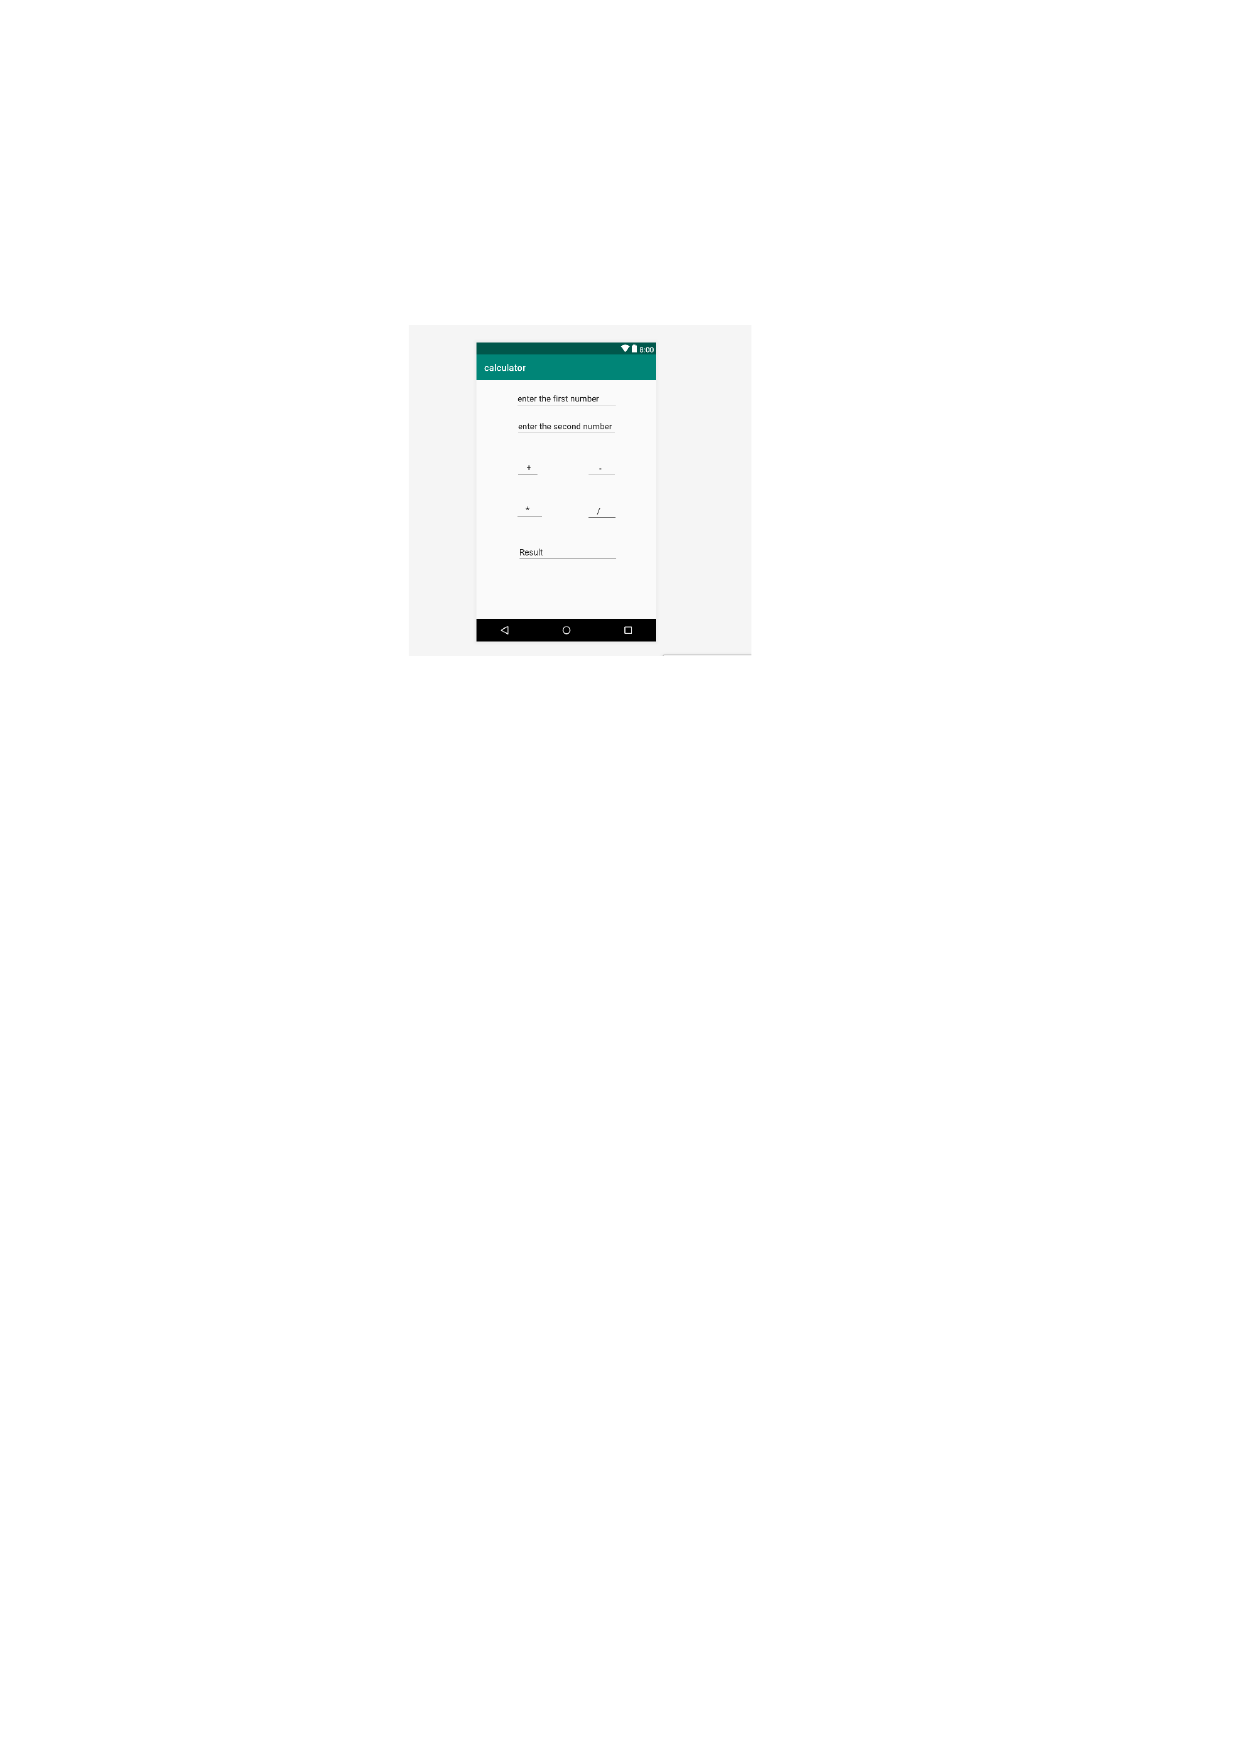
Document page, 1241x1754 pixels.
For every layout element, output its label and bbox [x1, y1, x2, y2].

picture [564, 325, 752, 656]
